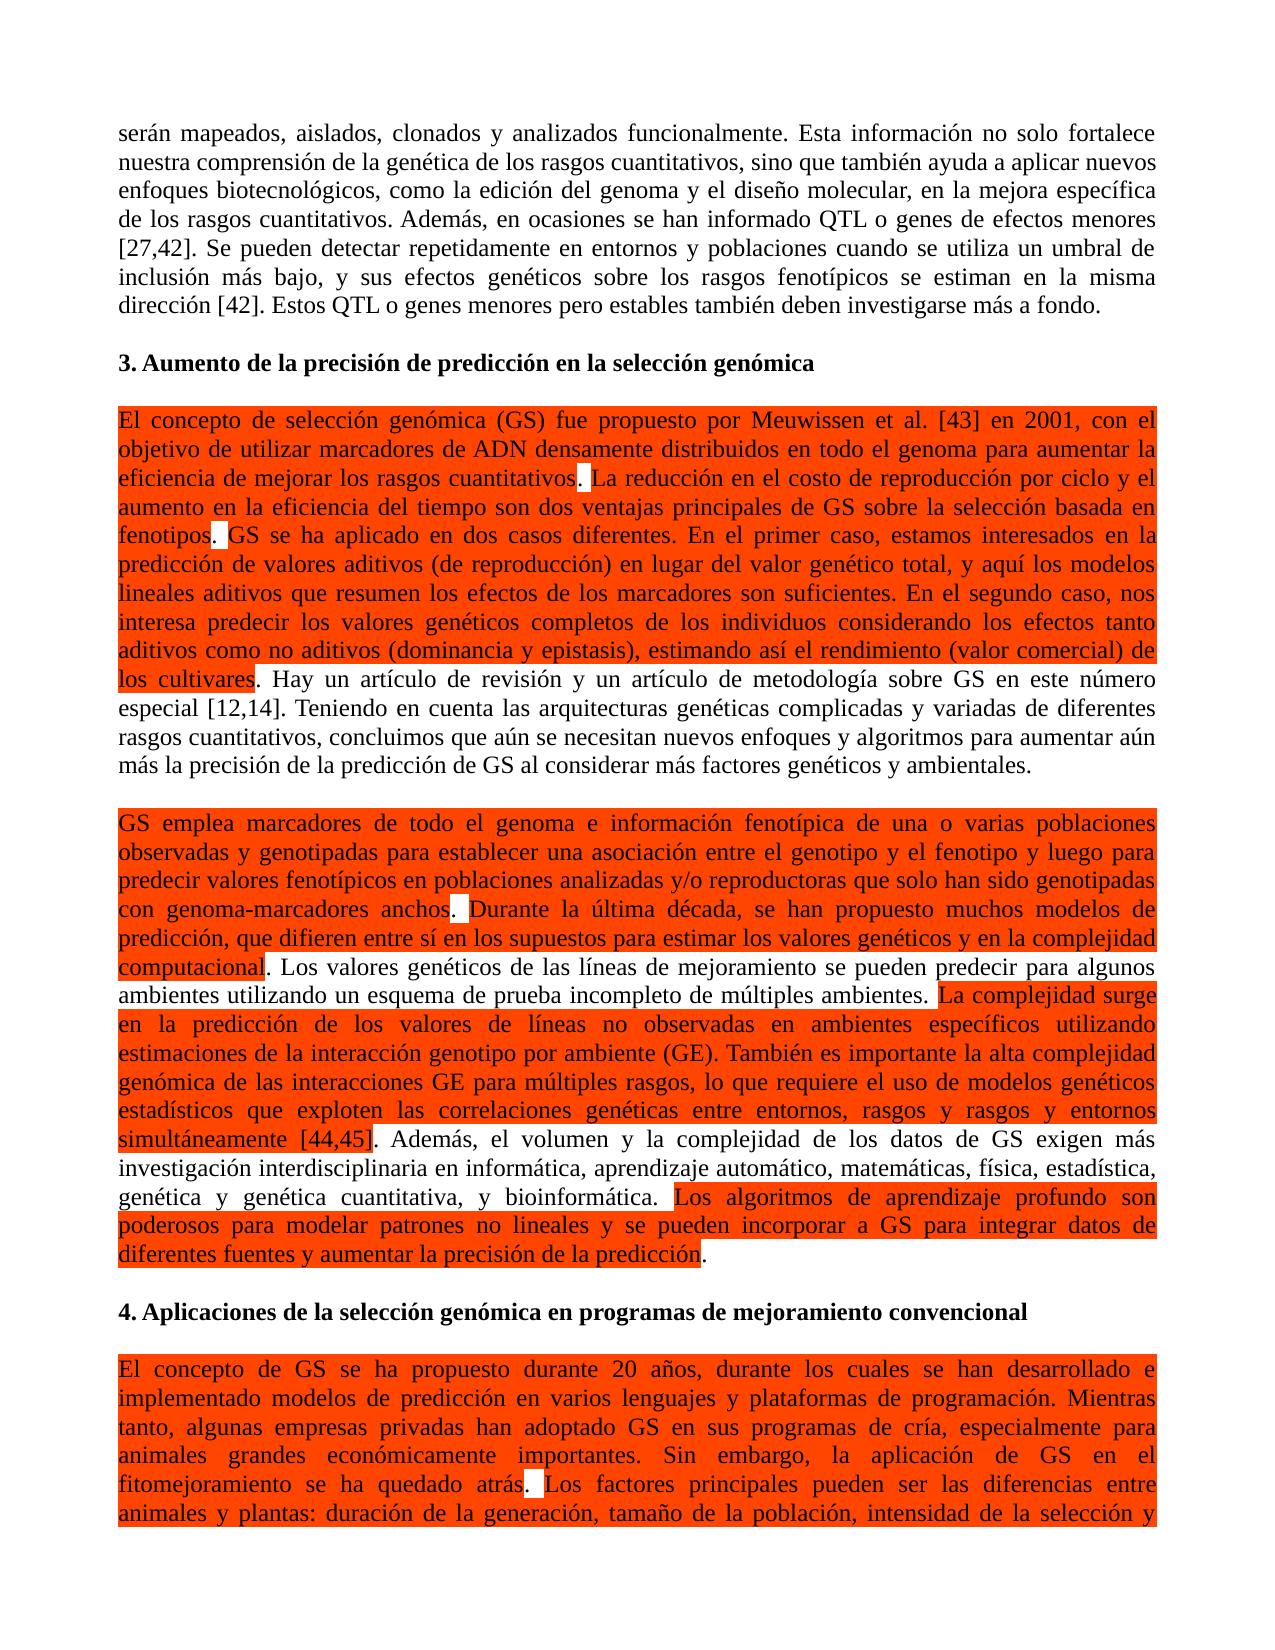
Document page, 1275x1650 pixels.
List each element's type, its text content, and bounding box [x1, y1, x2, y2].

text El concepto de selección genómica (GS) fue propuesto por Meuwissen et al. [43] en 2001, con el objetivo de utilizar marcadores de ADN densamente distribuidos en todo el genoma para aumentar la eficiencia de mejorar los rasgos cuantitativos. La reducción en el costo de reproducción por ciclo y el aumento en la eficiencia del tiempo son dos ventajas principales de GS sobre la selección basada en fenotipos. GS se ha aplicado en dos casos diferentes. En el primer caso, estamos interesados ​​en la predicción de valores aditivos (de reproducción) en lugar del valor genético total, y aquí los modelos lineales aditivos que resumen los efectos de los marcadores son suficientes. En el segundo caso, nos interesa predecir los valores genéticos completos de los individuos considerando los efectos tanto aditivos como no aditivos (dominancia y epistasis), estimando así el rendimiento (valor comercial) de los cultivares. Hay un artículo de revisión y un artículo de metodología sobre GS en este número especial [12,14]. Teniendo en cuenta las arquitecturas genéticas complicadas y variadas de diferentes rasgos cuantitativos, concluimos que aún se necesitan nuevos enfoques y algoritmos para aumentar aún más la precisión de la predicción de GS al considerar más factores genéticos y ambientales. [118, 406, 1157, 779]
text GS emplea marcadores de todo el genoma e información fenotípica de una o varias poblaciones observadas y genotipadas para establecer una asociación entre el genotipo y el fenotipo y luego para predecir valores fenotípicos en poblaciones analizadas y/o reproductoras que solo han sido genotipadas con genoma-marcadores anchos. Durante la última década, se han propuesto muchos modelos de predicción, que difieren entre sí en los supuestos para estimar los valores genéticos y en la complejidad computacional. Los valores genéticos de las líneas de mejoramiento se pueden predecir para algunos ambientes utilizando un esquema de prueba incompleto de múltiples ambientes. La complejidad surge en la predicción de los valores de líneas no observadas en ambientes específicos utilizando estimaciones de la interacción genotipo por ambiente (GE). También es importante la alta complejidad genómica de las interacciones GE para múltiples rasgos, lo que requiere el uso de modelos genéticos estadísticos que exploten las correlaciones genéticas entre entornos, rasgos y rasgos y entornos simultáneamente [44,45]. Además, el volumen y la complejidad de los datos de GS exigen más investigación interdisciplinaria en informática, aprendizaje automático, matemáticas, física, estadística, genética y genética cuantitativa, y bioinformática. Los algoritmos de aprendizaje profundo son poderosos para modelar patrones no lineales y se pueden incorporar a GS para integrar datos de diferentes fuentes y aumentar la precisión de la predicción. [118, 808, 1157, 1268]
text El concepto de GS se ha propuesto durante 20 años, durante los cuales se han desarrollado e implementado modelos de predicción en varios lenguajes y plataformas de programación. Mientras tanto, algunas empresas privadas han adoptado GS en sus programas de cría, especialmente para animales grandes económicamente importantes. Sin embargo, la aplicación de GS en el fitomejoramiento se ha quedado atrás. Los factores principales pueden ser las diferencias entre animales y plantas: duración de la generación, tamaño de la población, intensidad de la selección y [118, 1354, 1157, 1527]
text serán mapeados, aislados, clonados y analizados funcionalmente. Esta información no solo fortalece nuestra comprensión de la genética de los rasgos cuantitativos, sino que también ayuda a aplicar nuevos enfoques biotecnológicos, como la edición del genoma y el diseño molecular, en la mejora específica de los rasgos cuantitativos. Además, en ocasiones se han informado QTL o genes de efectos menores [27,42]. Se pueden detectar repetidamente en entornos y poblaciones cuando se utiliza un umbral de inclusión más bajo, y sus efectos genéticos sobre los rasgos fenotípicos se estiman en la misma dirección [42]. Estos QTL o genes menores pero estables también deben investigarse más a fondo. [118, 118, 1157, 319]
text 3. Aumento de la precisión de predicción en la selección genómica [118, 348, 1157, 377]
text 4. Aplicaciones de la selección genómica en programas de mejoramiento convencional [118, 1297, 1157, 1326]
